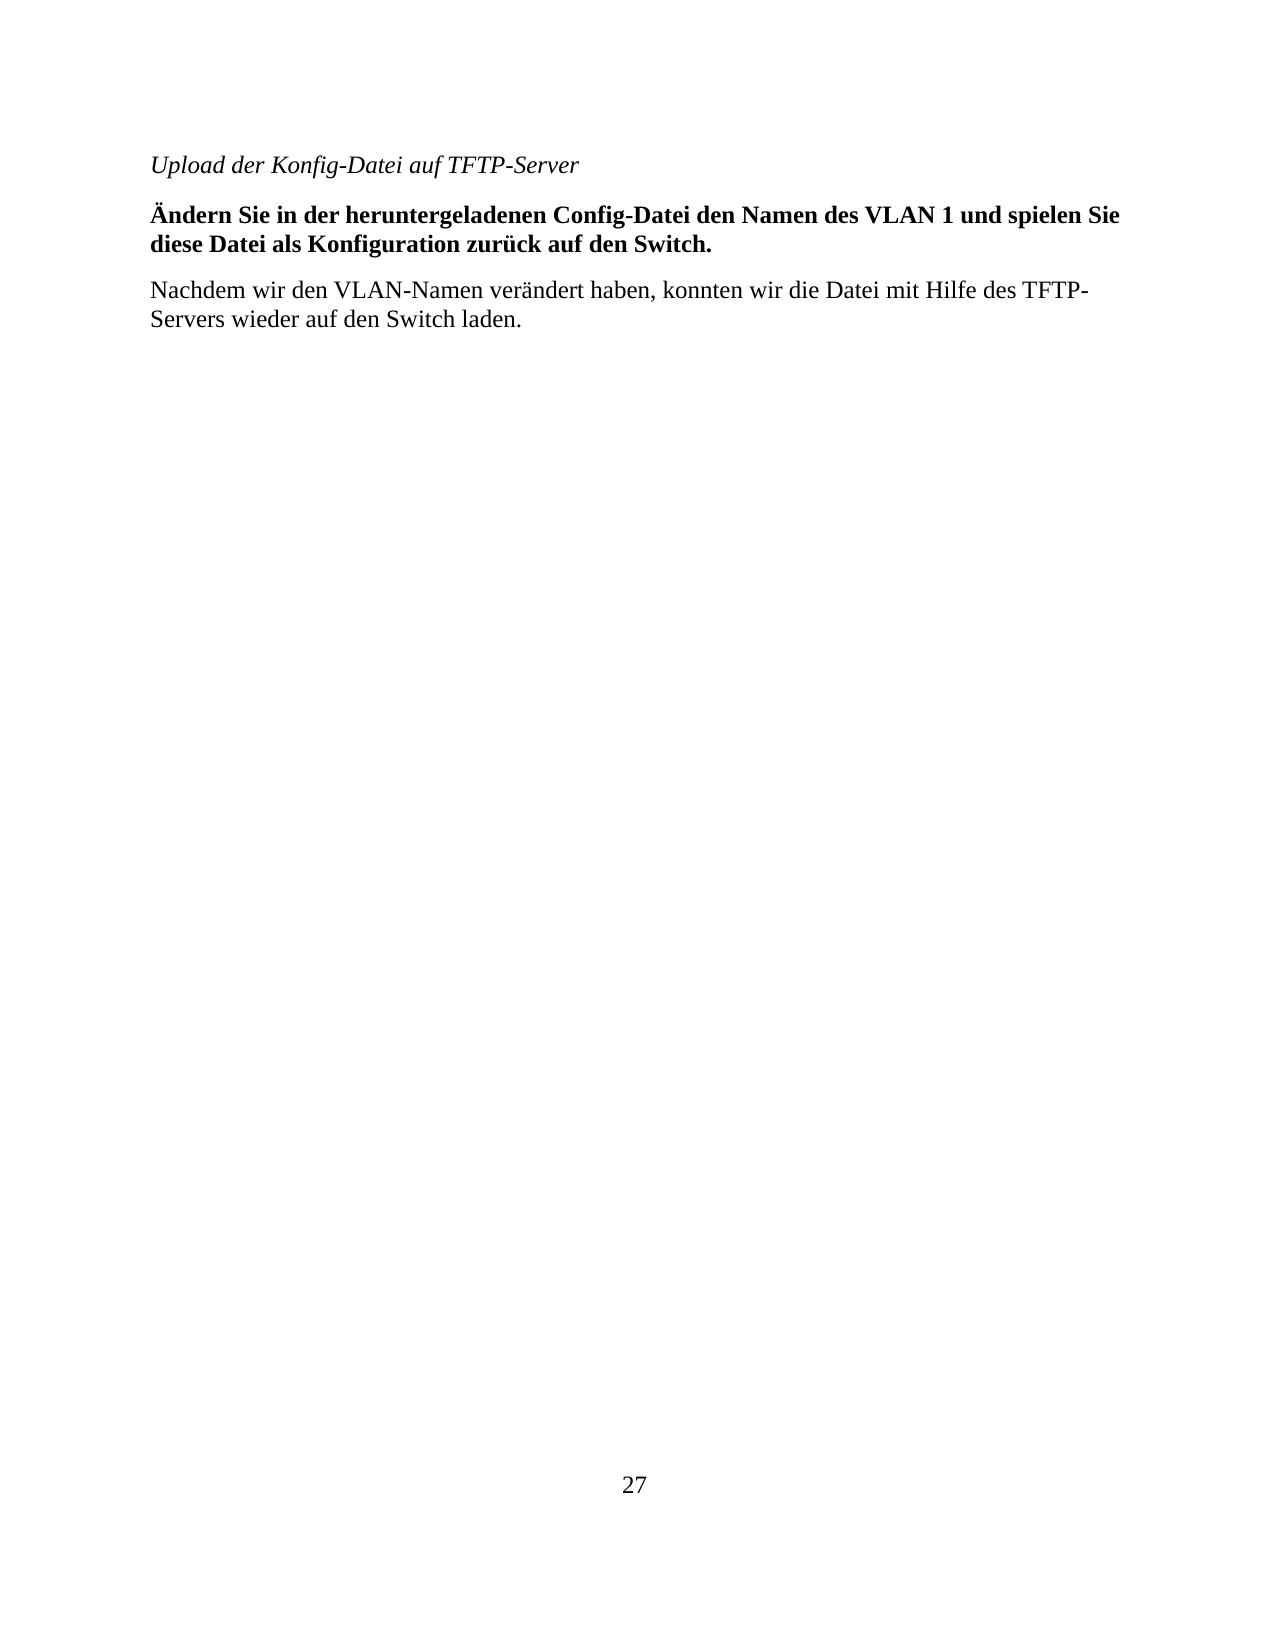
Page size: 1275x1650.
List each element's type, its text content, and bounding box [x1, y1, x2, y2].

text Upload der Konfig-Datei auf TFTP-Server [150, 150, 1125, 179]
text Nachdem wir den VLAN-Namen verändert haben, konnten wir die Datei mit Hilfe des TFTP-Servers wieder auf den Switch laden. [150, 276, 1125, 333]
text Ändern Sie in der heruntergeladenen Config-Datei den Namen des VLAN 1 und spielen Sie diese Datei als Konfiguration zurück auf den Switch. [150, 200, 1125, 258]
